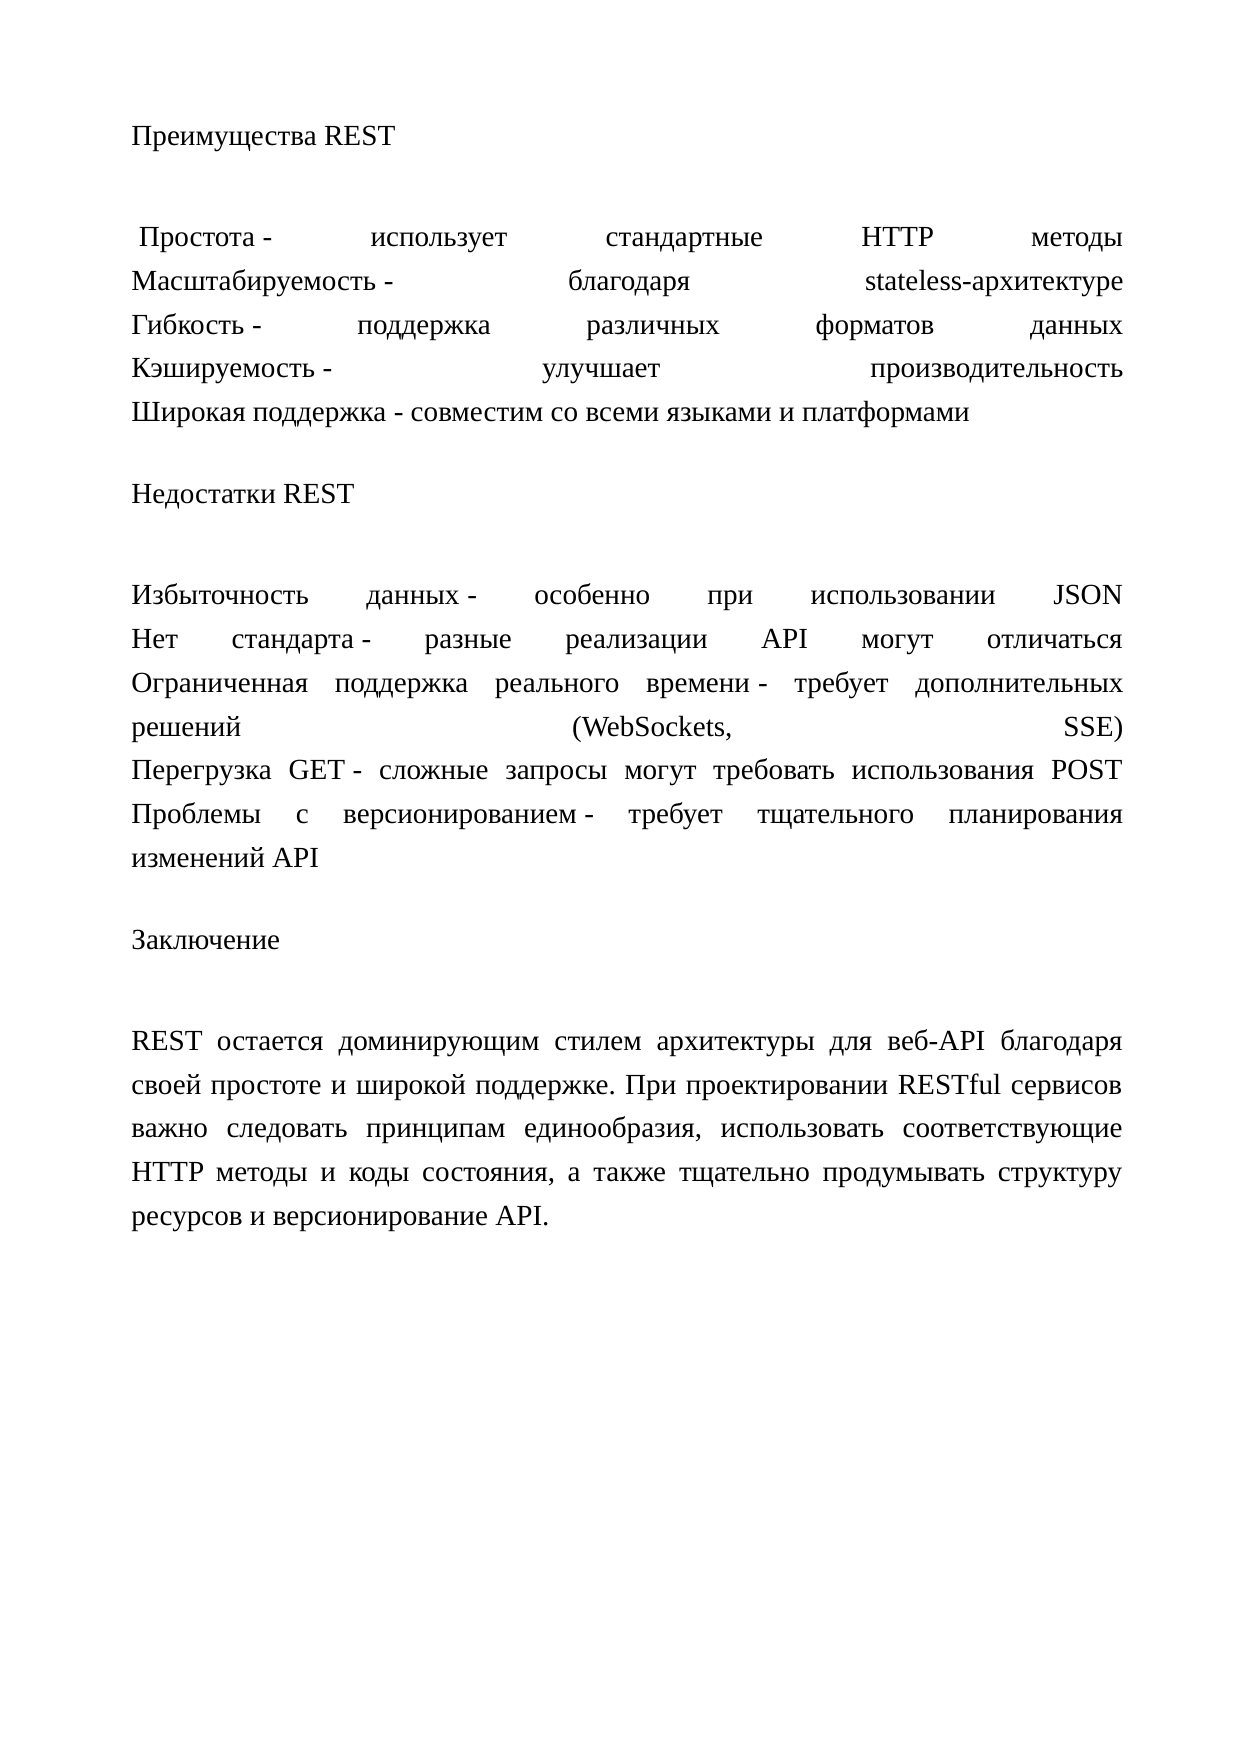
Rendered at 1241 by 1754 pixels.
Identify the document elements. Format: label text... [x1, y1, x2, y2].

text Простота - использует стандартные HTTP методы Масштабируемость - благодаря stateless-архитектуре Гибкость - поддержка различных форматов данных Кэшируемость - улучшает производительность Широкая поддержка - совместим со всеми языками и платформами [131, 209, 1123, 428]
subtitle Недостатки REST [131, 476, 1123, 510]
text REST остается доминирующим стилем архитектуры для веб-API благодаря своей простоте и широкой поддержке. При проектировании RESTful сервисов важно следовать принципам единообразия, использовать соответствующие HTTP методы и коды состояния, а также тщательно продумывать структуру ресурсов и версионирование API. [131, 1013, 1123, 1232]
subtitle Преимущества REST [131, 118, 1123, 152]
subtitle Заключение [131, 922, 1123, 955]
text Избыточность данных - особенно при использовании JSON Нет стандарта - разные реализации API могут отличаться Ограниченная поддержка реального времени - требует дополнительных решений (WebSockets, SSE) Перегрузка GET - сложные запросы могут требовать использования POST Проблемы с версионированием - требует тщательного планирования изменений API [131, 567, 1123, 873]
